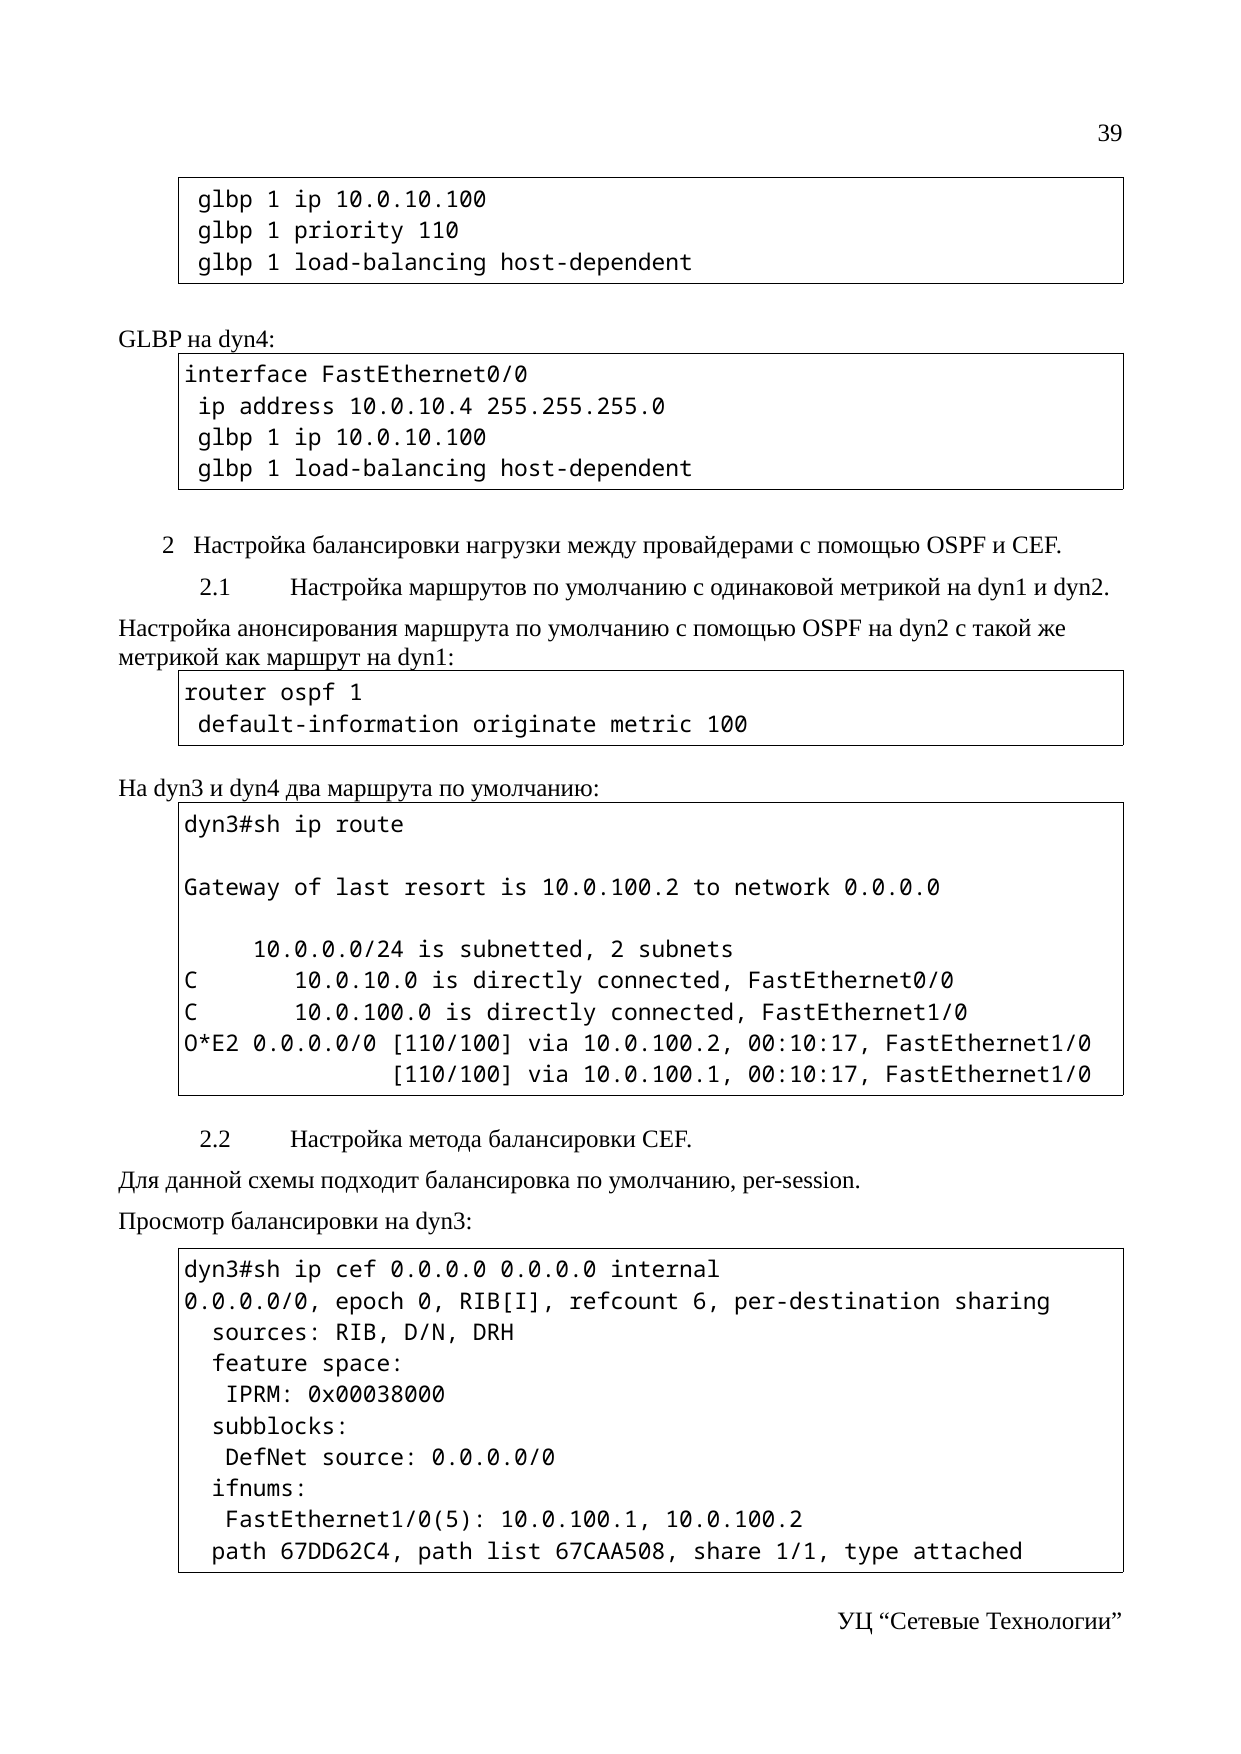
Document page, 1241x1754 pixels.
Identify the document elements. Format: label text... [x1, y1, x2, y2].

table_header dyn3#sh ip route Gateway of last resort is 10.0.100.2 to network 0.0.0.0 10.0.0.0/24 is subnetted, 2 subnets C 10.0.10.0 is directly connected, FastEthernet0/0 C 10.0.100.0 is directly connected, FastEthernet1/0 O*E2 0.0.0.0/0 [110/100] via 10.0.100.2, 00:10:17, FastEthernet1/0 [110/100] via 10.0.100.1, 00:10:17, FastEthernet1/0 [179, 803, 1123, 1095]
table_header glbp 1 ip 10.0.10.100 glbp 1 priority 110 glbp 1 load-balancing host-dependent [179, 178, 1123, 282]
text Для данной схемы подходит балансировка по умолчанию, per-session. [118, 1165, 1122, 1194]
list Настройка маршрутов по умолчанию с одинаковой метрикой на dyn1 и dyn2. [193, 572, 1122, 600]
table_header router ospf 1 default-information originate metric 100 [179, 671, 1123, 744]
table_header dyn3#sh ip cef 0.0.0.0 0.0.0.0 internal 0.0.0.0/0, epoch 0, RIB[I], refcount 6, per-destination sharing sources: RIB, D/N, DRH feature space: IPRM: 0x00038000 subblocks: DefNet source: 0.0.0.0/0 ifnums: FastEthernet1/0(5): 10.0.100.1, 10.0.100.2 path 67DD62C4, path list 67CAA508, share 1/1, type attached [179, 1249, 1123, 1572]
text GLBP на dyn4: [118, 324, 1122, 352]
text Просмотр балансировки на dyn3: [118, 1206, 1122, 1235]
list Настройка балансировки нагрузки между провайдерами с помощью OSPF и CEF. [156, 530, 1122, 559]
text Настройка анонсирования маршрута по умолчанию с помощью OSPF на dyn2 с такой же метрикой как маршрут на dyn1: [118, 613, 1122, 670]
list Настройка метода балансировки CEF. [193, 1124, 1122, 1152]
text На dyn3 и dyn4 два маршрута по умолчанию: [118, 773, 1122, 802]
table_header interface FastEthernet0/0 ip address 10.0.10.4 255.255.255.0 glbp 1 ip 10.0.10.100 glbp 1 load-balancing host-dependent [179, 354, 1123, 489]
